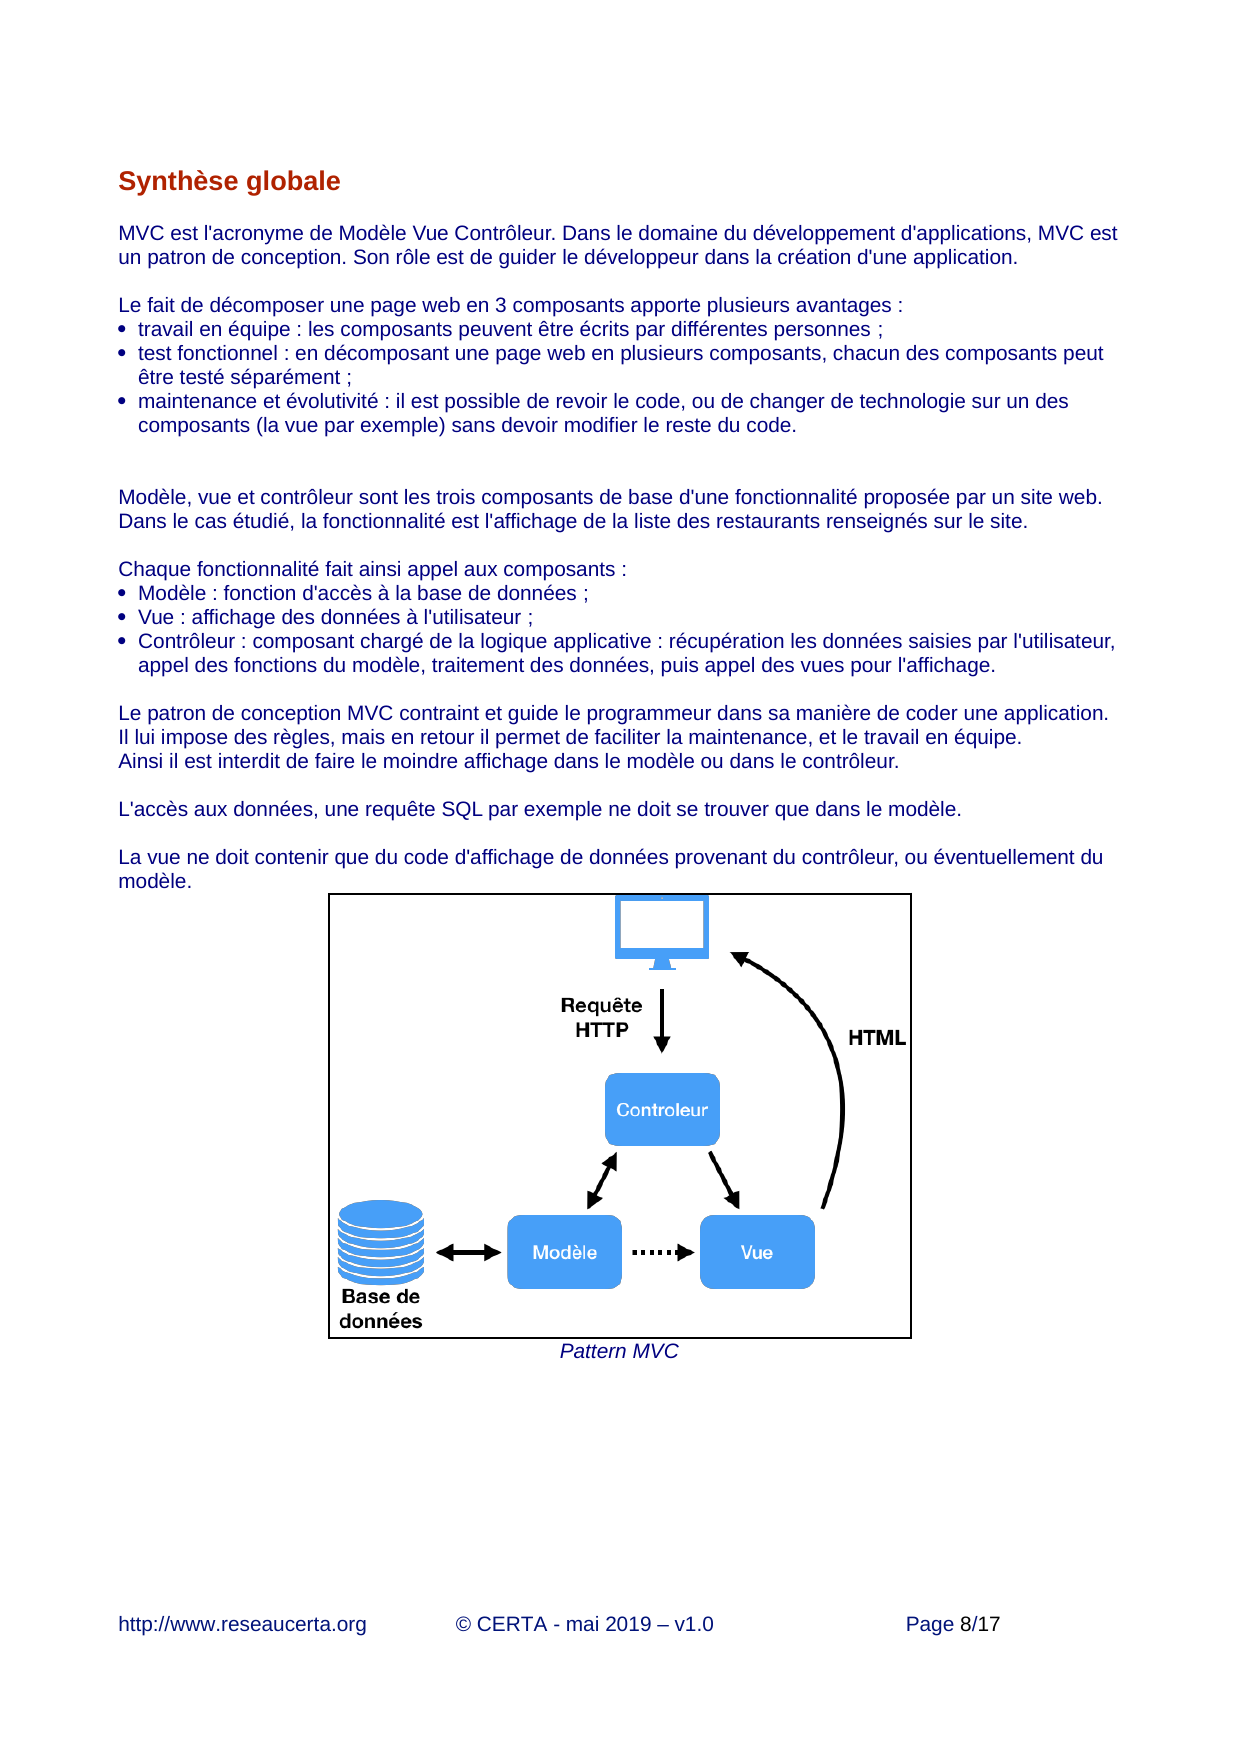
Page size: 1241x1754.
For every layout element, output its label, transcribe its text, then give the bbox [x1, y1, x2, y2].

text Le patron de conception MVC contraint et guide le programmeur dans sa manière de coder une application. Il lui impose des règles, mais en retour il permet de faciliter la maintenance, et le travail en équipe. [118, 701, 1122, 749]
list maintenance et évolutivité : il est possible de revoir le code, ou de changer de technologie sur un des composants (la vue par exemple) sans devoir modifier le reste du code. [118, 389, 1122, 437]
text Chaque fonctionnalité fait ainsi appel aux composants : [118, 557, 1122, 581]
text Ainsi il est interdit de faire le moindre affichage dans le modèle ou dans le contrôleur. [118, 749, 1122, 773]
list Contrôleur : composant chargé de la logique applicative : récupération les données saisies par l'utilisateur, appel des fonctions du modèle, traitement des données, puis appel des vues pour l'affichage. [118, 629, 1122, 677]
text Synthèse globale [118, 165, 1122, 196]
text Modèle, vue et contrôleur sont les trois composants de base d'une fonctionnalité proposée par un site web. Dans le cas étudié, la fonctionnalité est l'affichage de la liste des restaurants renseignés sur le site. [118, 485, 1122, 533]
text La vue ne doit contenir que du code d'affichage de données provenant du contrôleur, ou éventuellement du modèle. [118, 844, 1122, 892]
list Vue : affichage des données à l'utilisateur ; [118, 605, 1122, 629]
text MVC est l'acronyme de Modèle Vue Contrôleur. Dans le domaine du développement d'applications, MVC est un patron de conception. Son rôle est de guider le développeur dans la création d'une application. [118, 221, 1122, 269]
list travail en équipe : les composants peuvent être écrits par différentes personnes ; [118, 317, 1122, 341]
text Pattern MVC [118, 1339, 1122, 1363]
text Le fait de décomposer une page web en 3 composants apporte plusieurs avantages : [118, 293, 1122, 317]
text L'accès aux données, une requête SQL par exemple ne doit se trouver que dans le modèle. [118, 797, 1122, 821]
picture [330, 895, 910, 1337]
list test fonctionnel : en décomposant une page web en plusieurs composants, chacun des composants peut être testé séparément ; [118, 341, 1122, 389]
list Modèle : fonction d'accès à la base de données ; [118, 581, 1122, 605]
